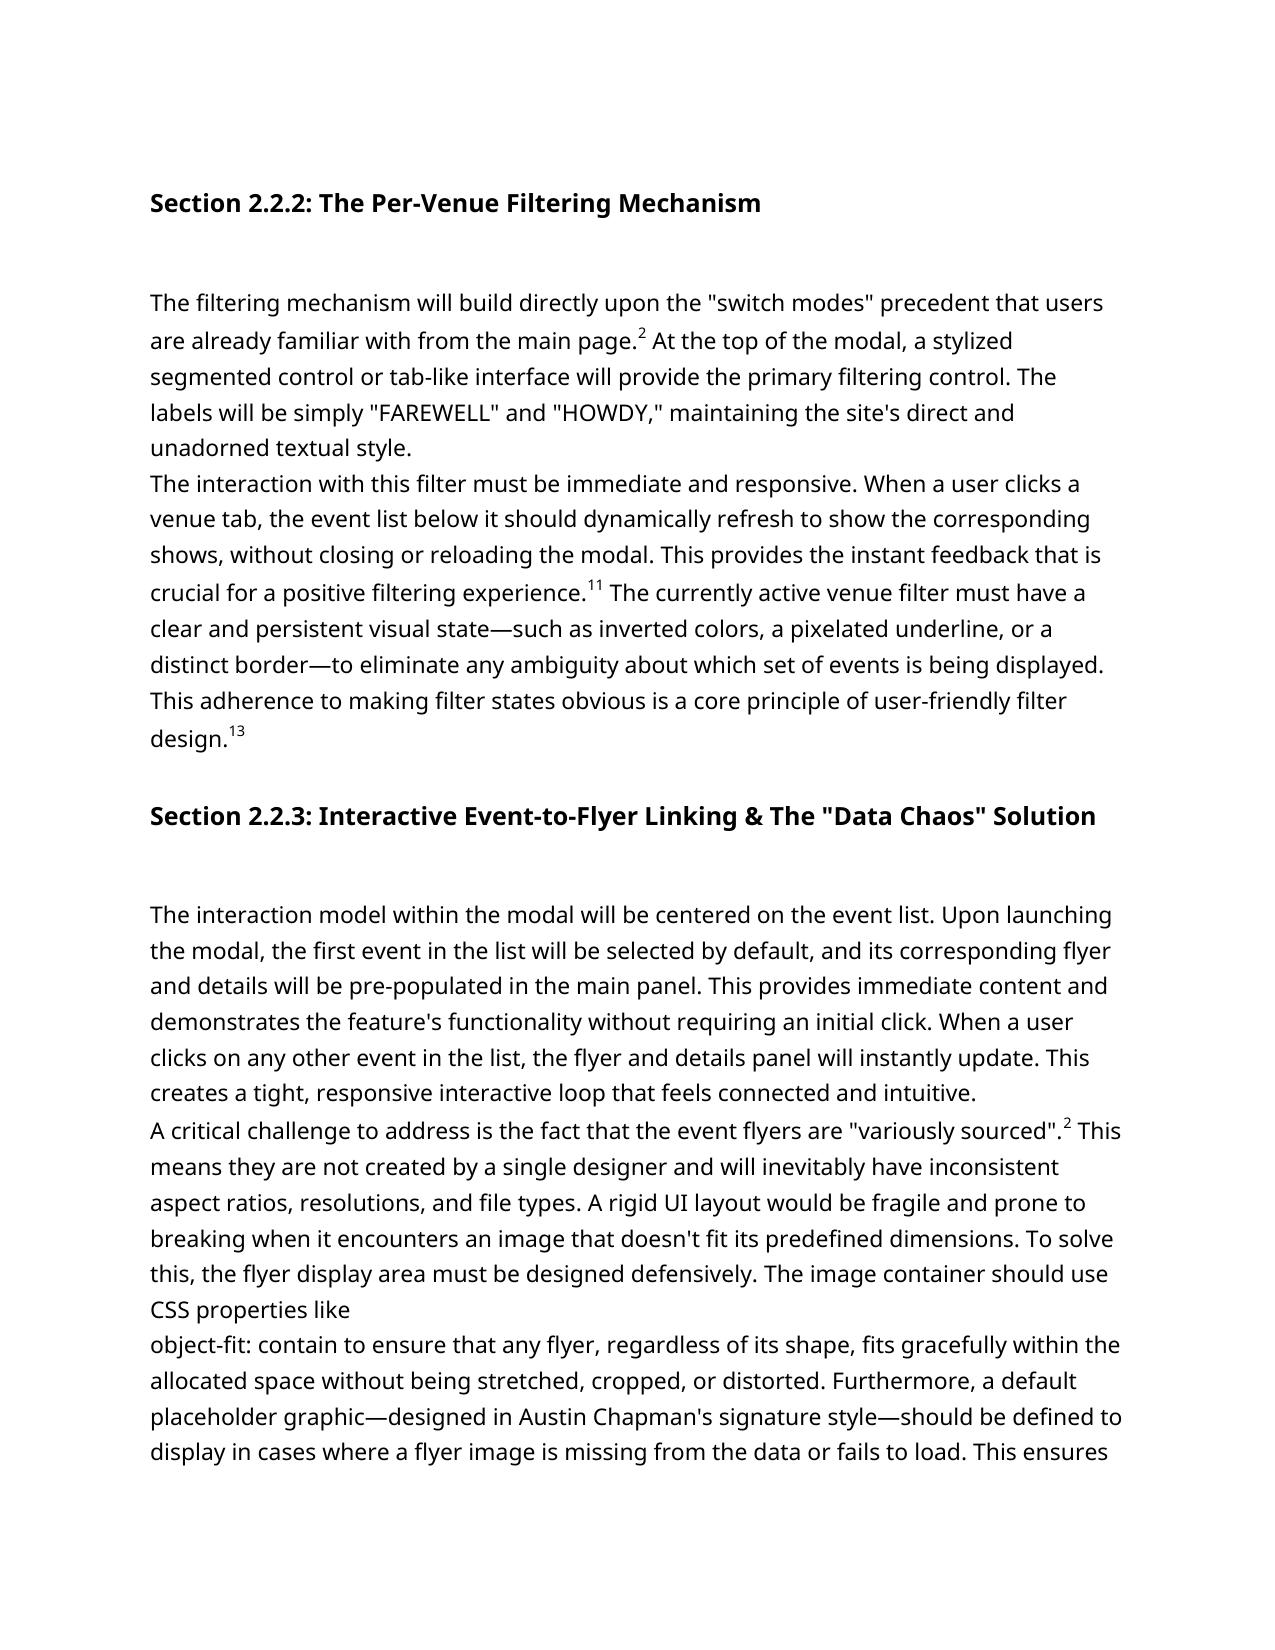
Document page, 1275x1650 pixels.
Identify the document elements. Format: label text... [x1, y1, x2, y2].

text The interaction with this filter must be immediate and responsive. When a user clicks a venue tab, the event list below it should dynamically refresh to show the corresponding shows, without closing or reloading the modal. This provides the instant feedback that is crucial for a positive filtering experience.11 The currently active venue filter must have a clear and persistent visual state—such as inverted colors, a pixelated underline, or a distinct border—to eliminate any ambiguity about which set of events is being displayed. This adherence to making filter states obvious is a core principle of user-friendly filter design.13 [150, 468, 1125, 755]
text A critical challenge to address is the fact that the event flyers are "variously sourced".2 This means they are not created by a single designer and will inevitably have inconsistent aspect ratios, resolutions, and file types. A rigid UI layout would be fragile and prone to breaking when it encounters an image that doesn't fit its predefined dimensions. To solve this, the flyer display area must be designed defensively. The image container should use CSS properties like [150, 1113, 1125, 1325]
text object-fit: contain to ensure that any flyer, regardless of its shape, fits gracefully within the allocated space without being stretched, cropped, or distorted. Furthermore, a default placeholder graphic—designed in Austin Chapman's signature style—should be defined to display in cases where a flyer image is missing from the data or fails to load. This ensures [150, 1329, 1125, 1467]
subtitle Section 2.2.3: Interactive Event-to-Flyer Linking & The "Data Chaos" Solution [150, 798, 1125, 832]
text The interaction model within the modal will be centered on the event list. Upon launching the modal, the first event in the list will be selected by default, and its corresponding flyer and details will be pre-populated in the main panel. This provides immediate content and demonstrates the feature's functionality without requiring an initial click. When a user clicks on any other event in the list, the flyer and details panel will instantly update. This creates a tight, responsive interactive loop that feels connected and intuitive. [150, 899, 1125, 1108]
subtitle Section 2.2.2: The Per-Venue Filtering Mechanism [150, 186, 1125, 220]
text The filtering mechanism will build directly upon the "switch modes" precedent that users are already familiar with from the main page.2 At the top of the modal, a stylized segmented control or tab-like interface will provide the primary filtering control. The labels will be simply "FAREWELL" and "HOWDY," maintaining the site's direct and unadorned textual style. [150, 287, 1125, 463]
